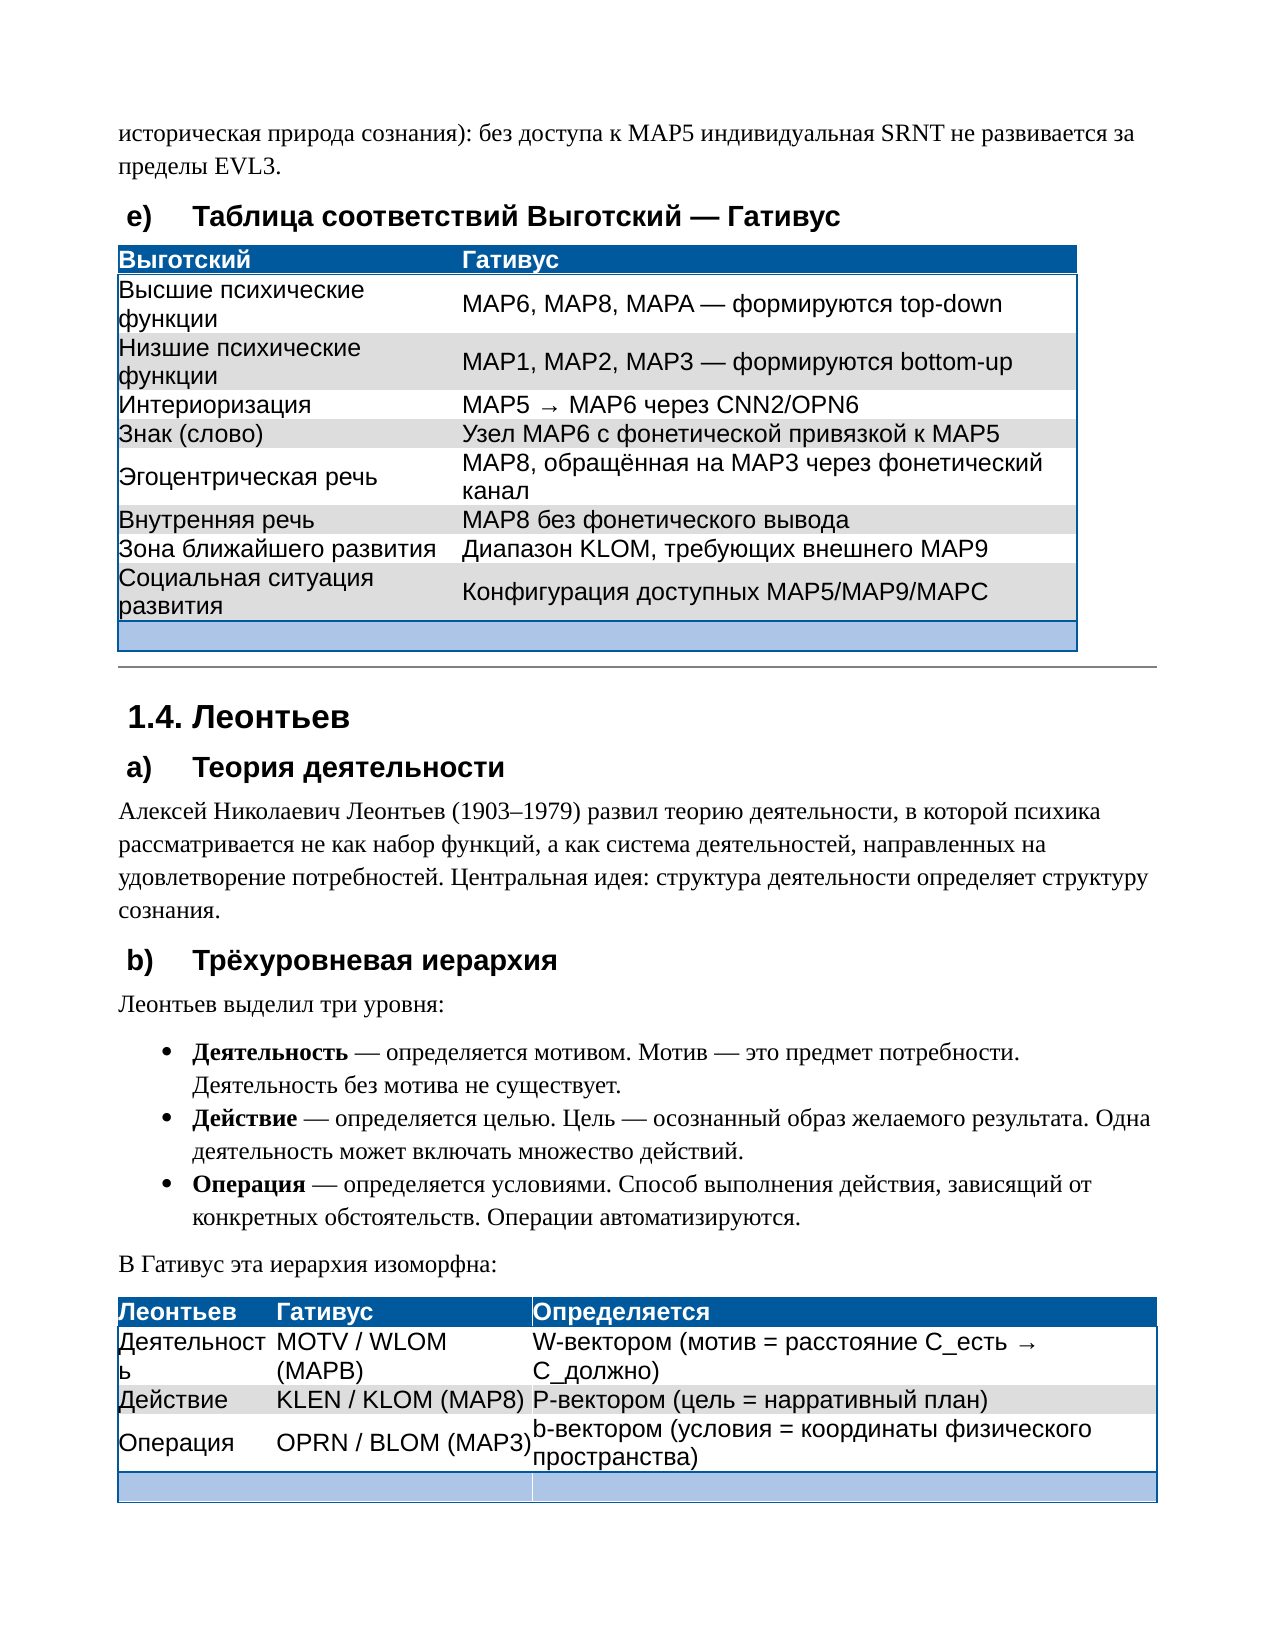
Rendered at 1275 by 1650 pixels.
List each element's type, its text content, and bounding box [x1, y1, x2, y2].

table_cell MAP8 без фонетического вывода [462, 505, 1076, 534]
table_cell Диапазон KLOM, требующих внешнего MAP9 [462, 534, 1076, 563]
table_cell Социальная ситуация развития [119, 563, 462, 620]
table_cell Конфигурация доступных MAP5/MAP9/MAPC [462, 563, 1076, 620]
table_cell [119, 622, 462, 650]
table_cell MAP6, MAP8, MAPA — формируются top-down [462, 275, 1076, 333]
subtitle Трёхуровневая иерархия [118, 943, 1157, 977]
table_cell Зона ближайшего развития [119, 534, 462, 563]
table_cell OPRN / BLOM (MAP3) [276, 1414, 532, 1471]
table_header Определяется [533, 1297, 1157, 1326]
table_cell Деятельность [119, 1327, 276, 1385]
table_cell Высшие психические функции [119, 275, 462, 333]
list Действие — определяется целью. Цель — осознанный образ желаемого результата. Одна деятельность может включать множество действий. [162, 1103, 1157, 1164]
table_cell Эгоцентрическая речь [119, 448, 462, 505]
table_cell [533, 1473, 1156, 1501]
table_cell MAP5 → MAP6 через CNN2/OPN6 [462, 390, 1076, 419]
table_cell Низшие психические функции [119, 333, 462, 390]
table_cell Знак (слово) [119, 419, 462, 448]
text Алексей Николаевич Леонтьев (1903–1979) развил теорию деятельности, в которой психика рассматривается не как набор функций, а как система деятельностей, направленных на удовлетворение потребностей. Центральная идея: структура деятельности определяет структуру сознания. [118, 796, 1157, 924]
subtitle Таблица соответствий Выготский — Гативус [118, 199, 1157, 232]
table_cell [119, 1473, 276, 1501]
subtitle Леонтьев [118, 697, 1157, 736]
subtitle Теория деятельности [118, 750, 1157, 784]
table_header Гативус [462, 245, 1077, 273]
table_cell MAP8, обращённая на MAP3 через фонетический канал [462, 448, 1076, 505]
table_cell Действие [119, 1385, 276, 1414]
table_cell Узел MAP6 с фонетической привязкой к MAP5 [462, 419, 1076, 448]
list Операция — определяется условиями. Способ выполнения действия, зависящий от конкретных обстоятельств. Операции автоматизируются. [162, 1169, 1157, 1231]
table_cell MAP1, MAP2, MAP3 — формируются bottom-up [462, 333, 1076, 390]
table_cell W-вектором (мотив = расстояние C_есть → C_должно) [533, 1327, 1156, 1385]
table_cell Внутренняя речь [119, 505, 462, 534]
table_header Выготский [118, 245, 462, 273]
table_cell b-вектором (условия = координаты физического пространства) [533, 1414, 1156, 1471]
list Деятельность — определяется мотивом. Мотив — это предмет потребности. Деятельность без мотива не существует. [162, 1037, 1157, 1098]
table_header Леонтьев [118, 1297, 276, 1326]
table_cell KLEN / KLOM (MAP8) [276, 1385, 532, 1414]
text историческая природа сознания): без доступа к MAP5 индивидуальная SRNT не развивается за пределы EVL3. [118, 118, 1157, 180]
table_cell Интериоризация [119, 390, 462, 419]
table_cell [276, 1473, 532, 1501]
table_cell P-вектором (цель = нарративный план) [533, 1385, 1156, 1414]
table_cell Операция [119, 1414, 276, 1471]
text В Гативус эта иерархия изоморфна: [118, 1249, 1157, 1278]
table_header Гативус [276, 1297, 532, 1326]
text Леонтьев выделил три уровня: [118, 989, 1157, 1018]
table_cell [462, 622, 1076, 650]
table_cell MOTV / WLOM (MAPB) [276, 1327, 532, 1385]
